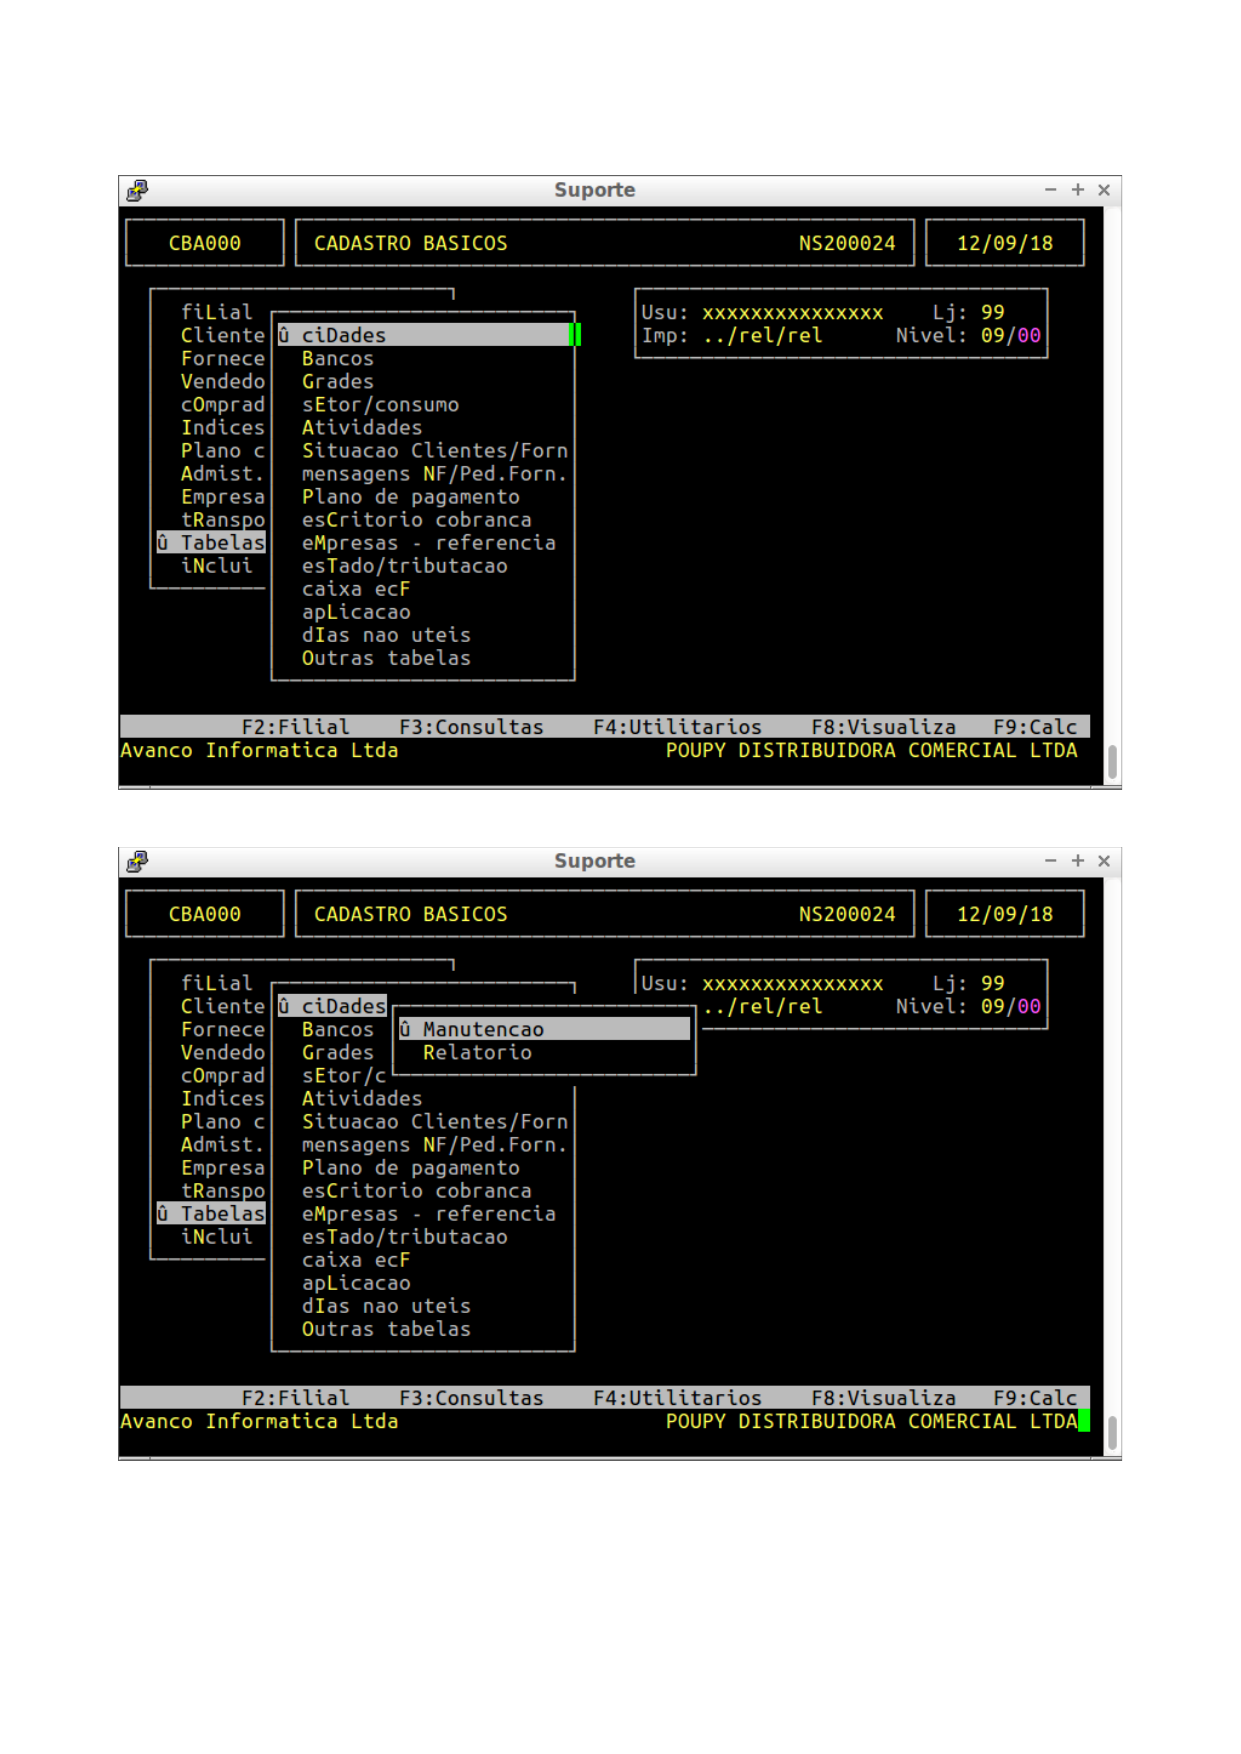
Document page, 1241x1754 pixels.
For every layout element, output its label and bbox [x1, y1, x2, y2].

picture [118, 175, 1123, 790]
picture [118, 847, 1123, 1461]
